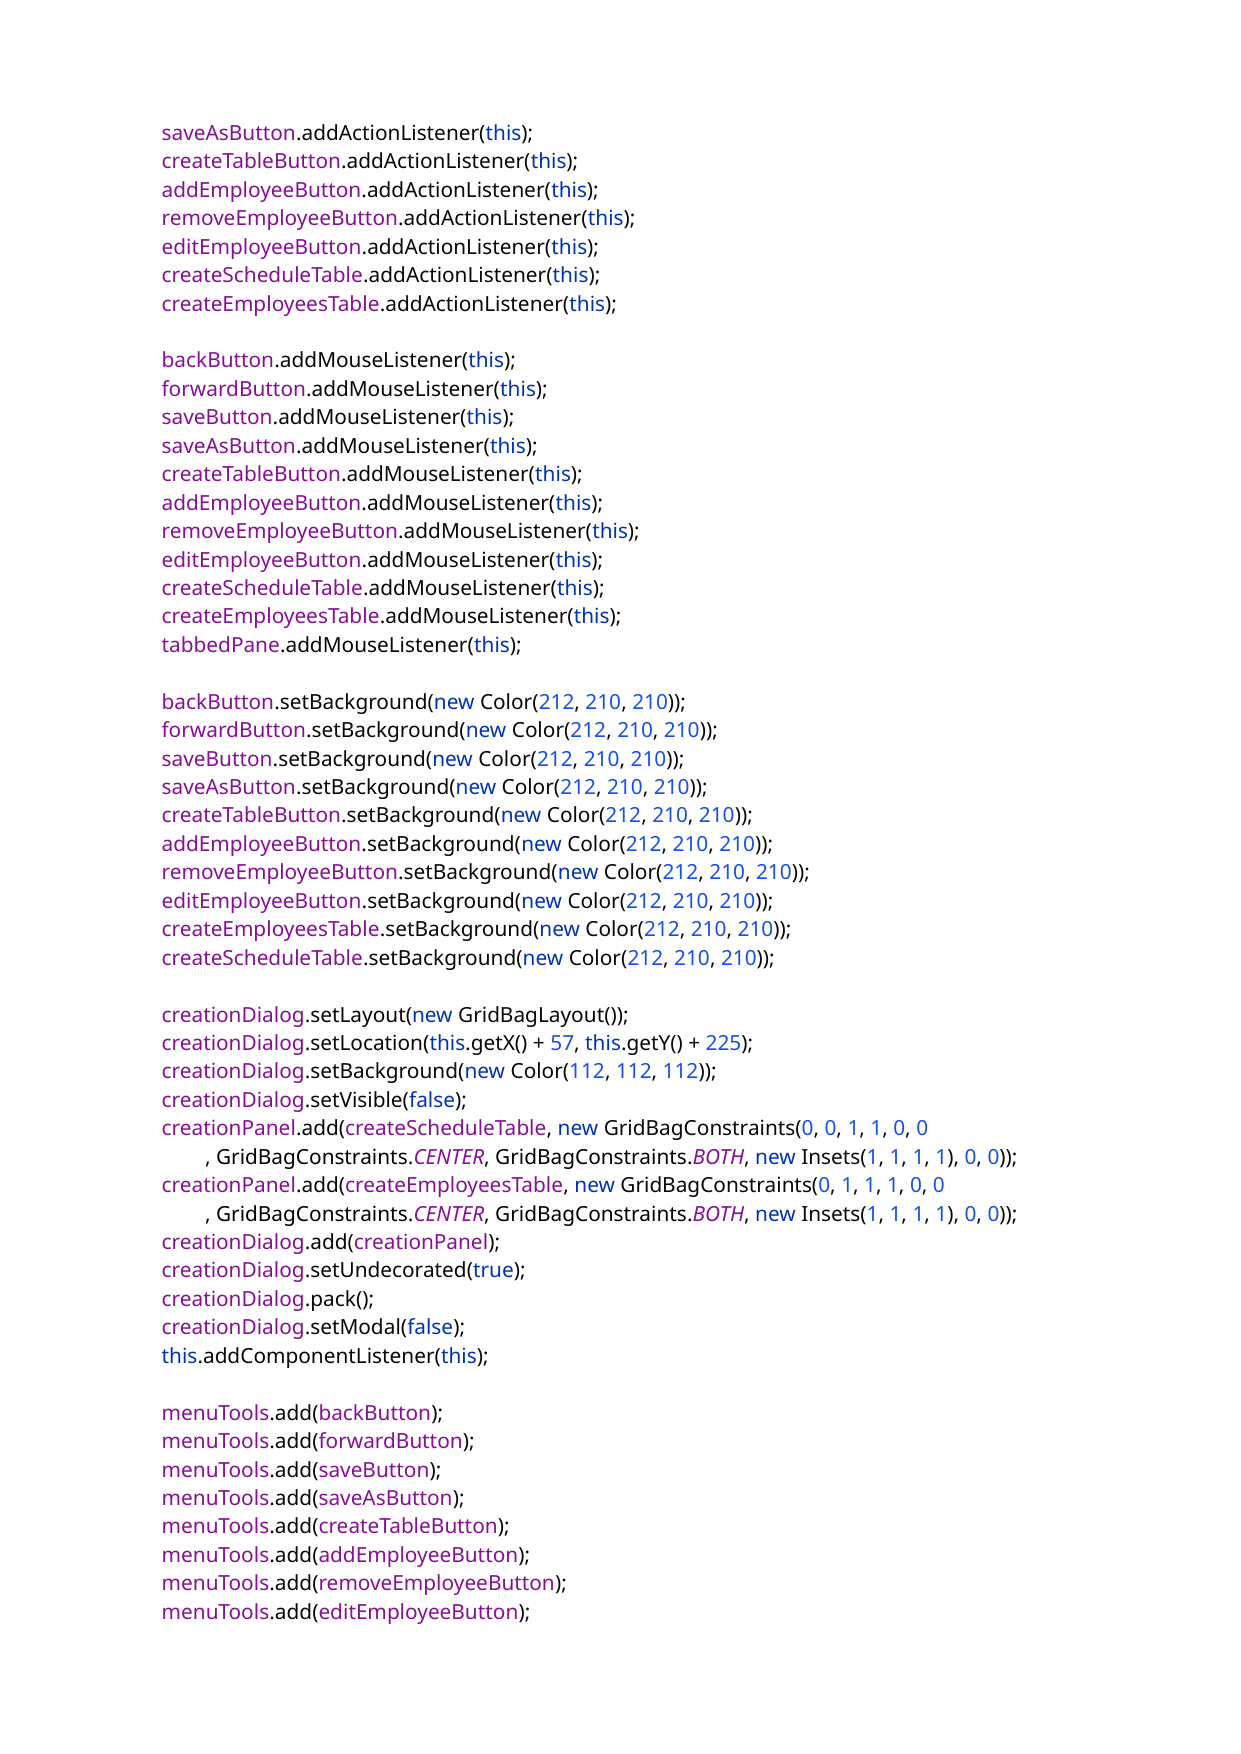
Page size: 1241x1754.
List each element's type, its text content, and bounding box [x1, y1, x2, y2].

text saveAsButton.addActionListener(this); createTableButton.addActionListener(this); addEmployeeButton.addActionListener(this); removeEmployeeButton.addActionListener(this); editEmployeeButton.addActionListener(this); createScheduleTable.addActionListener(this); createEmployeesTable.addActionListener(this); backButton.addMouseListener(this); forwardButton.addMouseListener(this); saveButton.addMouseListener(this); saveAsButton.addMouseListener(this); createTableButton.addMouseListener(this); addEmployeeButton.addMouseListener(this); removeEmployeeButton.addMouseListener(this); editEmployeeButton.addMouseListener(this); createScheduleTable.addMouseListener(this); createEmployeesTable.addMouseListener(this); tabbedPane.addMouseListener(this); backButton.setBackground(new Color(212, 210, 210)); forwardButton.setBackground(new Color(212, 210, 210)); saveButton.setBackground(new Color(212, 210, 210)); saveAsButton.setBackground(new Color(212, 210, 210)); createTableButton.setBackground(new Color(212, 210, 210)); addEmployeeButton.setBackground(new Color(212, 210, 210)); removeEmployeeButton.setBackground(new Color(212, 210, 210)); editEmployeeButton.setBackground(new Color(212, 210, 210)); createEmployeesTable.setBackground(new Color(212, 210, 210)); createScheduleTable.setBackground(new Color(212, 210, 210)); creationDialog.setLayout(new GridBagLayout()); creationDialog.setLocation(this.getX() + 57, this.getY() + 225); creationDialog.setBackground(new Color(112, 112, 112)); creationDialog.setVisible(false); creationPanel.add(createScheduleTable, new GridBagConstraints(0, 0, 1, 1, 0, 0 , GridBagConstraints.CENTER, GridBagConstraints.BOTH, new Insets(1, 1, 1, 1), 0, 0)); creationPanel.add(createEmployeesTable, new GridBagConstraints(0, 1, 1, 1, 0, 0 , GridBagConstraints.CENTER, GridBagConstraints.BOTH, new Insets(1, 1, 1, 1), 0, 0)); creationDialog.add(creationPanel); creationDialog.setUndecorated(true); creationDialog.pack(); creationDialog.setModal(false); this.addComponentListener(this); menuTools.add(backButton); menuTools.add(forwardButton); menuTools.add(saveButton); menuTools.add(saveAsButton); menuTools.add(createTableButton); menuTools.add(addEmployeeButton); menuTools.add(removeEmployeeButton); menuTools.add(editEmployeeButton); [118, 118, 1176, 1625]
